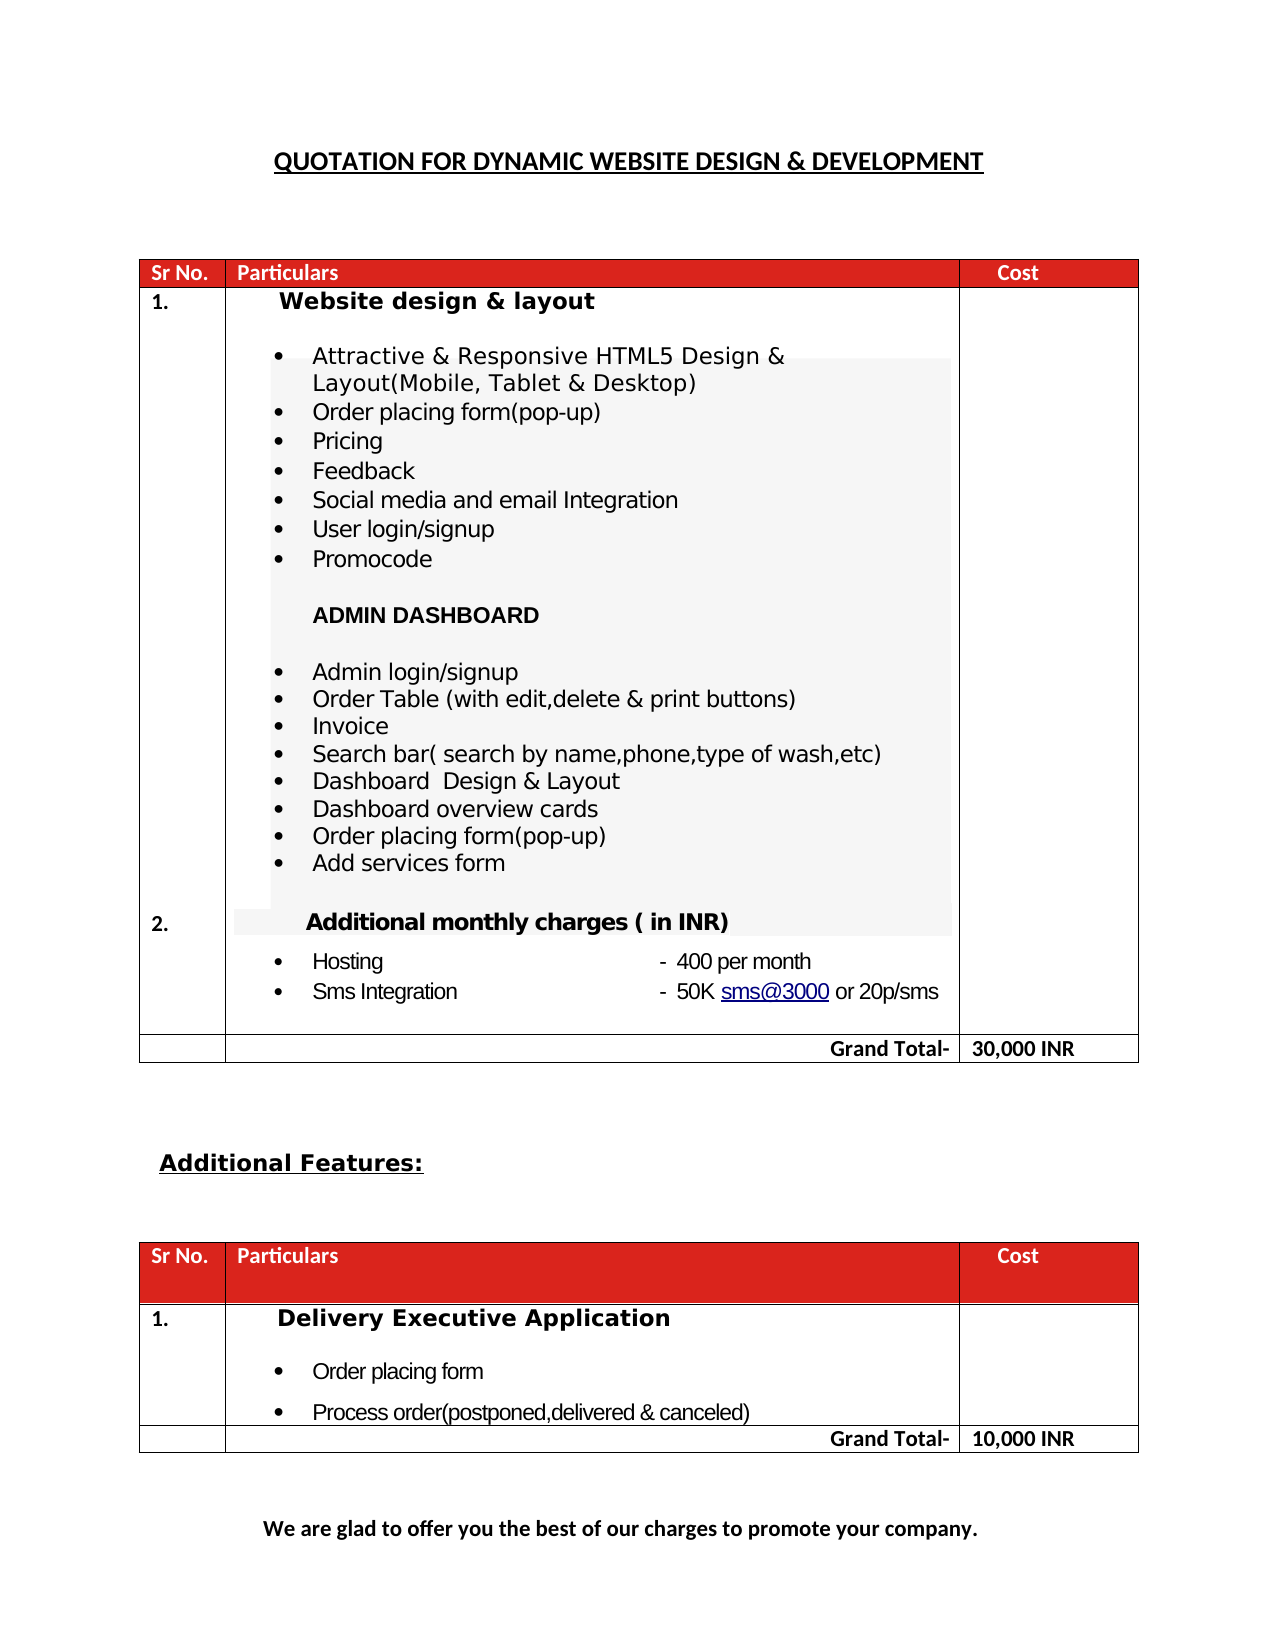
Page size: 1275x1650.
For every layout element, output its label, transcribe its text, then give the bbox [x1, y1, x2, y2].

table_cell Delivery Executive Application [226, 1305, 959, 1342]
table_cell Grand Total- [226, 1035, 959, 1062]
table_header Particulars [226, 1243, 959, 1303]
table_header Particulars [226, 260, 959, 287]
table_cell 1. [140, 1305, 225, 1342]
table_cell 30,000 INR [960, 1035, 1138, 1062]
table_cell 1. [140, 288, 225, 328]
table_header Cost [960, 1243, 1138, 1303]
table_cell [140, 1035, 225, 1062]
text Additional Features: [127, 1150, 1150, 1176]
table_cell [140, 603, 225, 629]
table_header Sr No. [140, 1243, 225, 1303]
table_cell 2. [140, 892, 225, 945]
table_cell Website design & layout [226, 288, 959, 328]
table_cell [960, 1305, 1138, 1425]
text QUOTATION FOR DYNAMIC WEBSITE DESIGN & DEVELOPMENT [127, 144, 1126, 177]
table_header Cost [960, 260, 1138, 287]
table_cell 10,000 INR [960, 1426, 1138, 1452]
text We are glad to offer you the best of our charges to promote your company. [127, 1514, 1099, 1542]
table_header Sr No. [140, 260, 225, 287]
table_cell Grand Total- [226, 1426, 959, 1452]
table_cell Additional monthly charges ( in INR) [226, 892, 959, 945]
table_cell [140, 1343, 225, 1425]
table_cell Attractive & Responsive HTML5 Design & Layout(Mobile, Tablet & Desktop) Order placing form(pop-up) Pricing Feedback Social media and email Integration User login/signup Promocode [226, 328, 959, 602]
table_cell Hosting - 400 per month Sms Integration - 50K sms@3000 or 20p/sms [226, 945, 959, 1034]
table_cell [140, 1426, 225, 1452]
table_cell Admin login/signup Order Table (with edit,delete & print buttons) Invoice Search bar( search by name,phone,type of wash,etc) Dashboard Design & Layout Dashboard overview cards Order placing form(pop-up) Add services form [226, 630, 959, 892]
table_cell ADMIN DASHBOARD [226, 603, 959, 629]
table_cell Order placing form Process order(postponed,delivered & canceled) [226, 1343, 959, 1425]
table_cell [140, 630, 225, 892]
table_cell [960, 288, 1138, 1034]
table_cell [140, 328, 225, 602]
table_cell [140, 945, 225, 1034]
